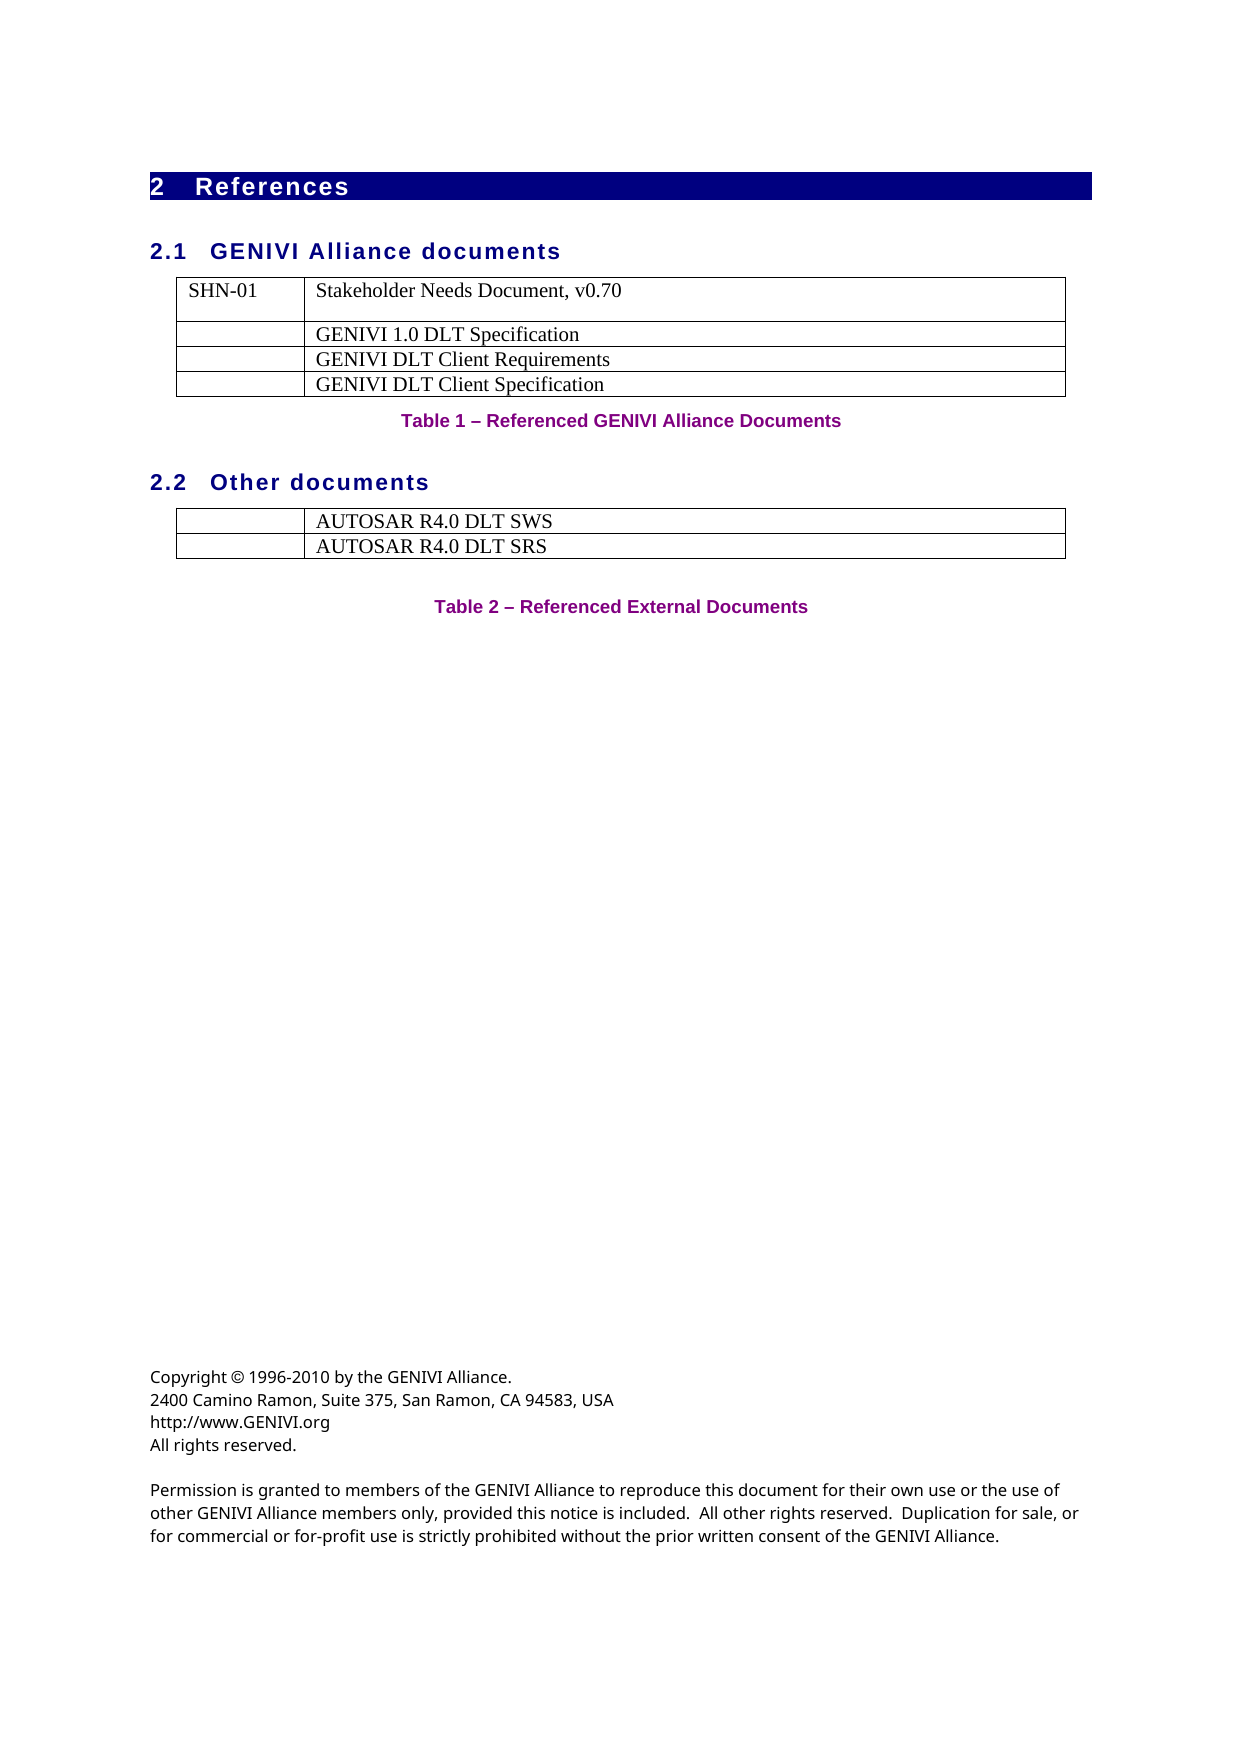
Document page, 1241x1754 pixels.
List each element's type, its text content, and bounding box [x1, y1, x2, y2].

table_cell [177, 322, 304, 346]
table_header Stakeholder Needs Document, v0.70 [305, 278, 1065, 321]
table_cell [177, 559, 535, 583]
table_cell GENIVI DLT Client Requirements [305, 347, 1065, 371]
subtitle References [150, 172, 1092, 200]
table_cell [177, 347, 304, 371]
table_header [177, 509, 304, 533]
text Table 1 – Referenced GENIVI Alliance Documents [150, 410, 1092, 431]
table_header AUTOSAR R4.0 DLT SWS [305, 509, 1065, 533]
table_cell [535, 559, 1066, 583]
table_cell GENIVI DLT Client Specification [305, 372, 1065, 396]
subtitle GENIVI Alliance documents [150, 238, 1092, 264]
text Table 2 – Referenced External Documents [150, 596, 1092, 617]
table_header SHN-01 [177, 278, 304, 321]
subtitle Other documents [150, 469, 1092, 495]
table_cell AUTOSAR R4.0 DLT SRS [305, 534, 1065, 558]
table_cell GENIVI 1.0 DLT Specification [305, 322, 1065, 346]
table_cell [177, 372, 304, 396]
table_cell [177, 534, 304, 558]
